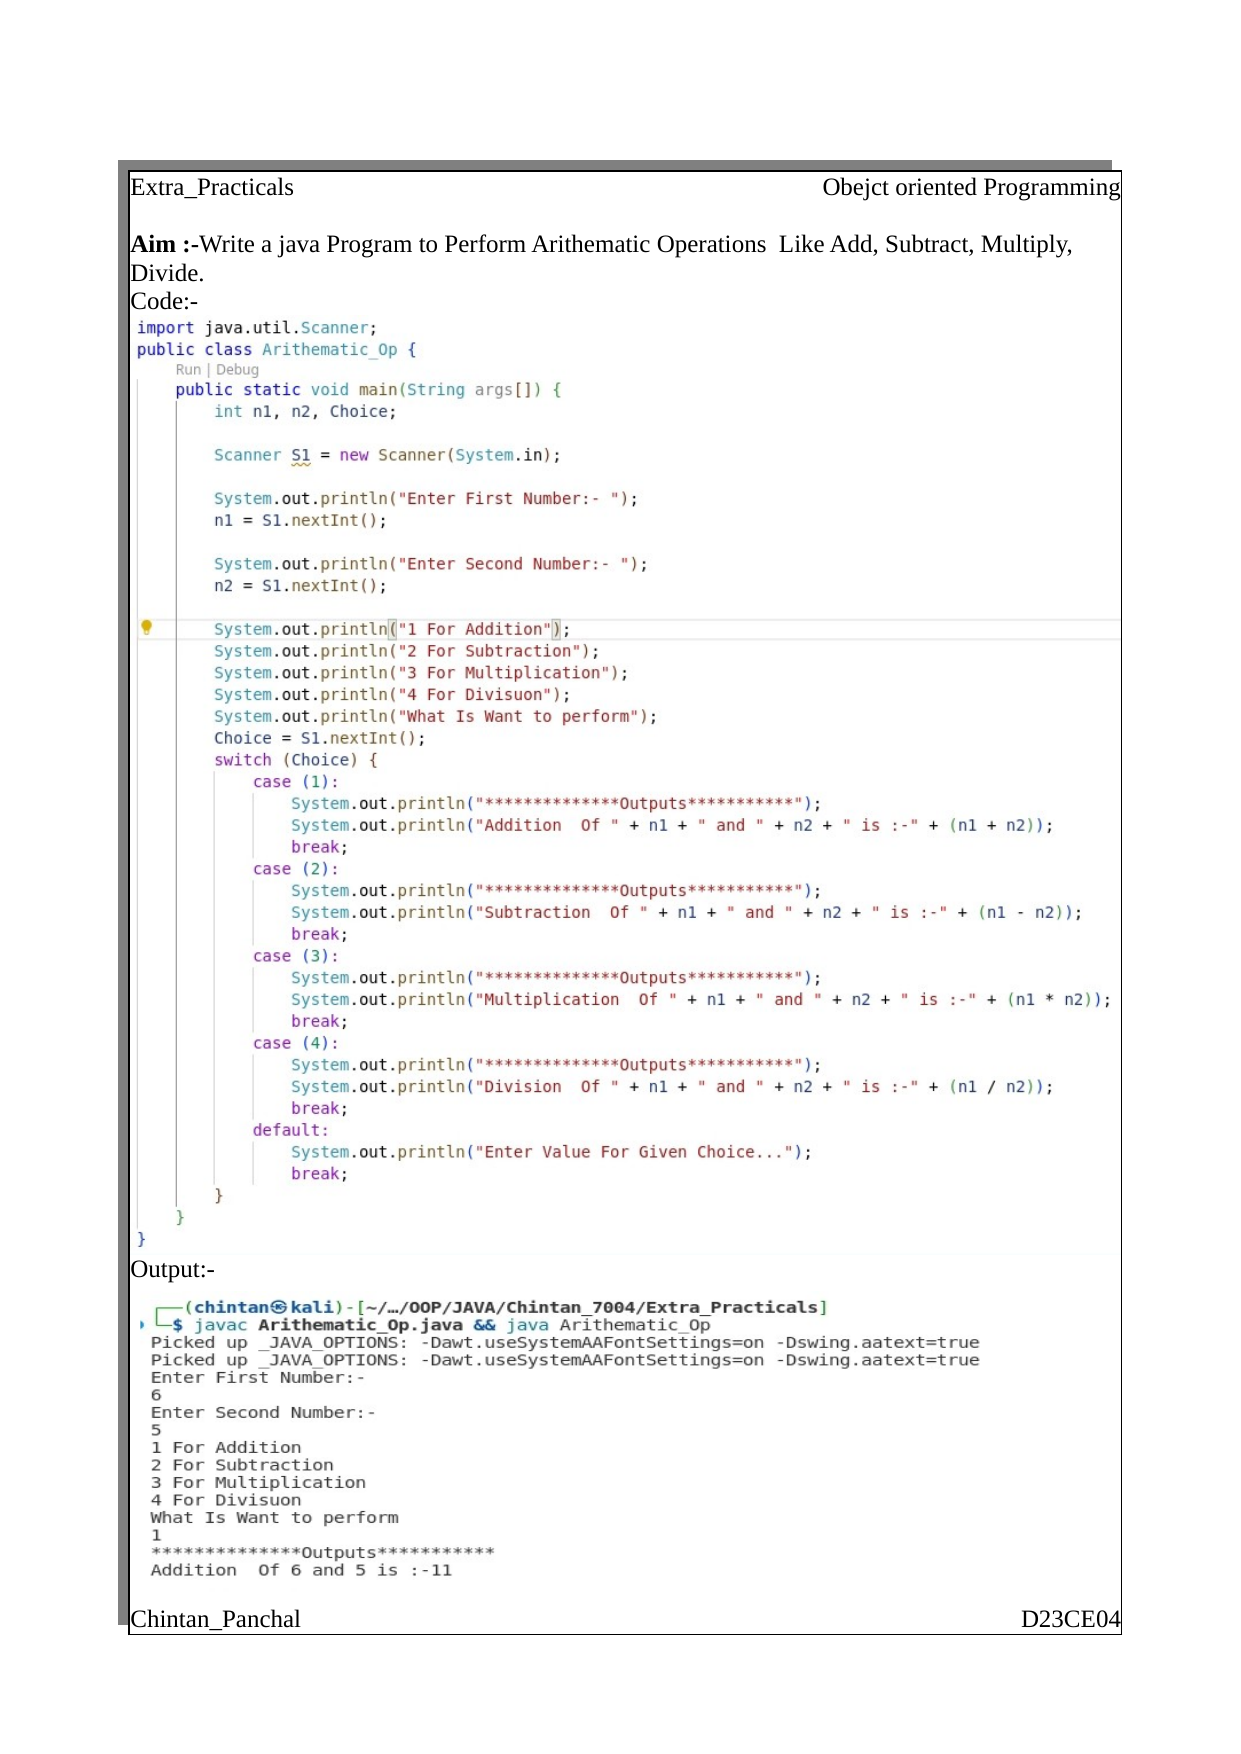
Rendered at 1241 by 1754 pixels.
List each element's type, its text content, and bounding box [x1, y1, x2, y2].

picture [130, 315, 1121, 1255]
picture [140, 1291, 985, 1592]
text Aim :-Write a java Program to Perform Arithematic Operations Like Add, Subtract, Multiply, Divide. [130, 229, 1121, 286]
text Code:- [130, 286, 1121, 315]
text Output:- [130, 1255, 1121, 1283]
